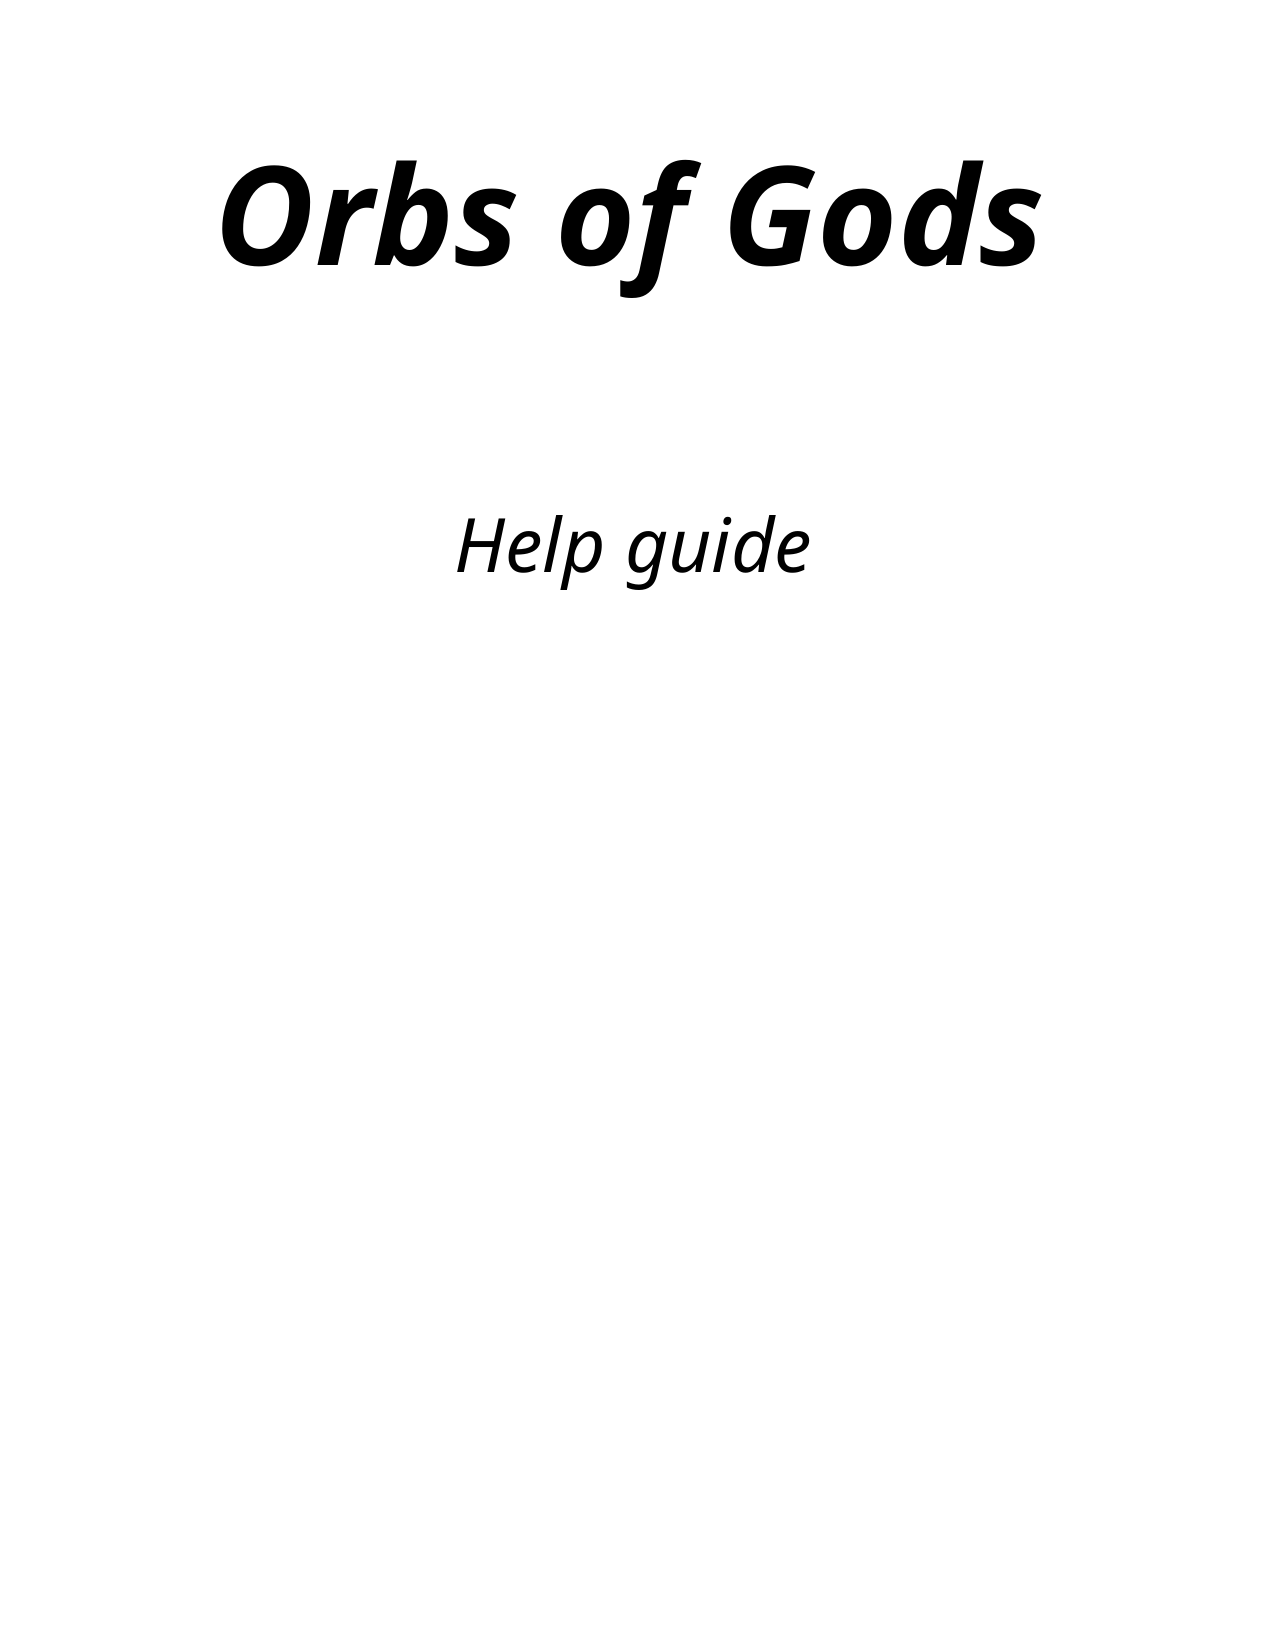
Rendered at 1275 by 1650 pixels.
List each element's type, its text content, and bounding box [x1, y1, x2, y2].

text Help guide [118, 493, 1157, 595]
text Orbs of Gods [118, 118, 1157, 305]
